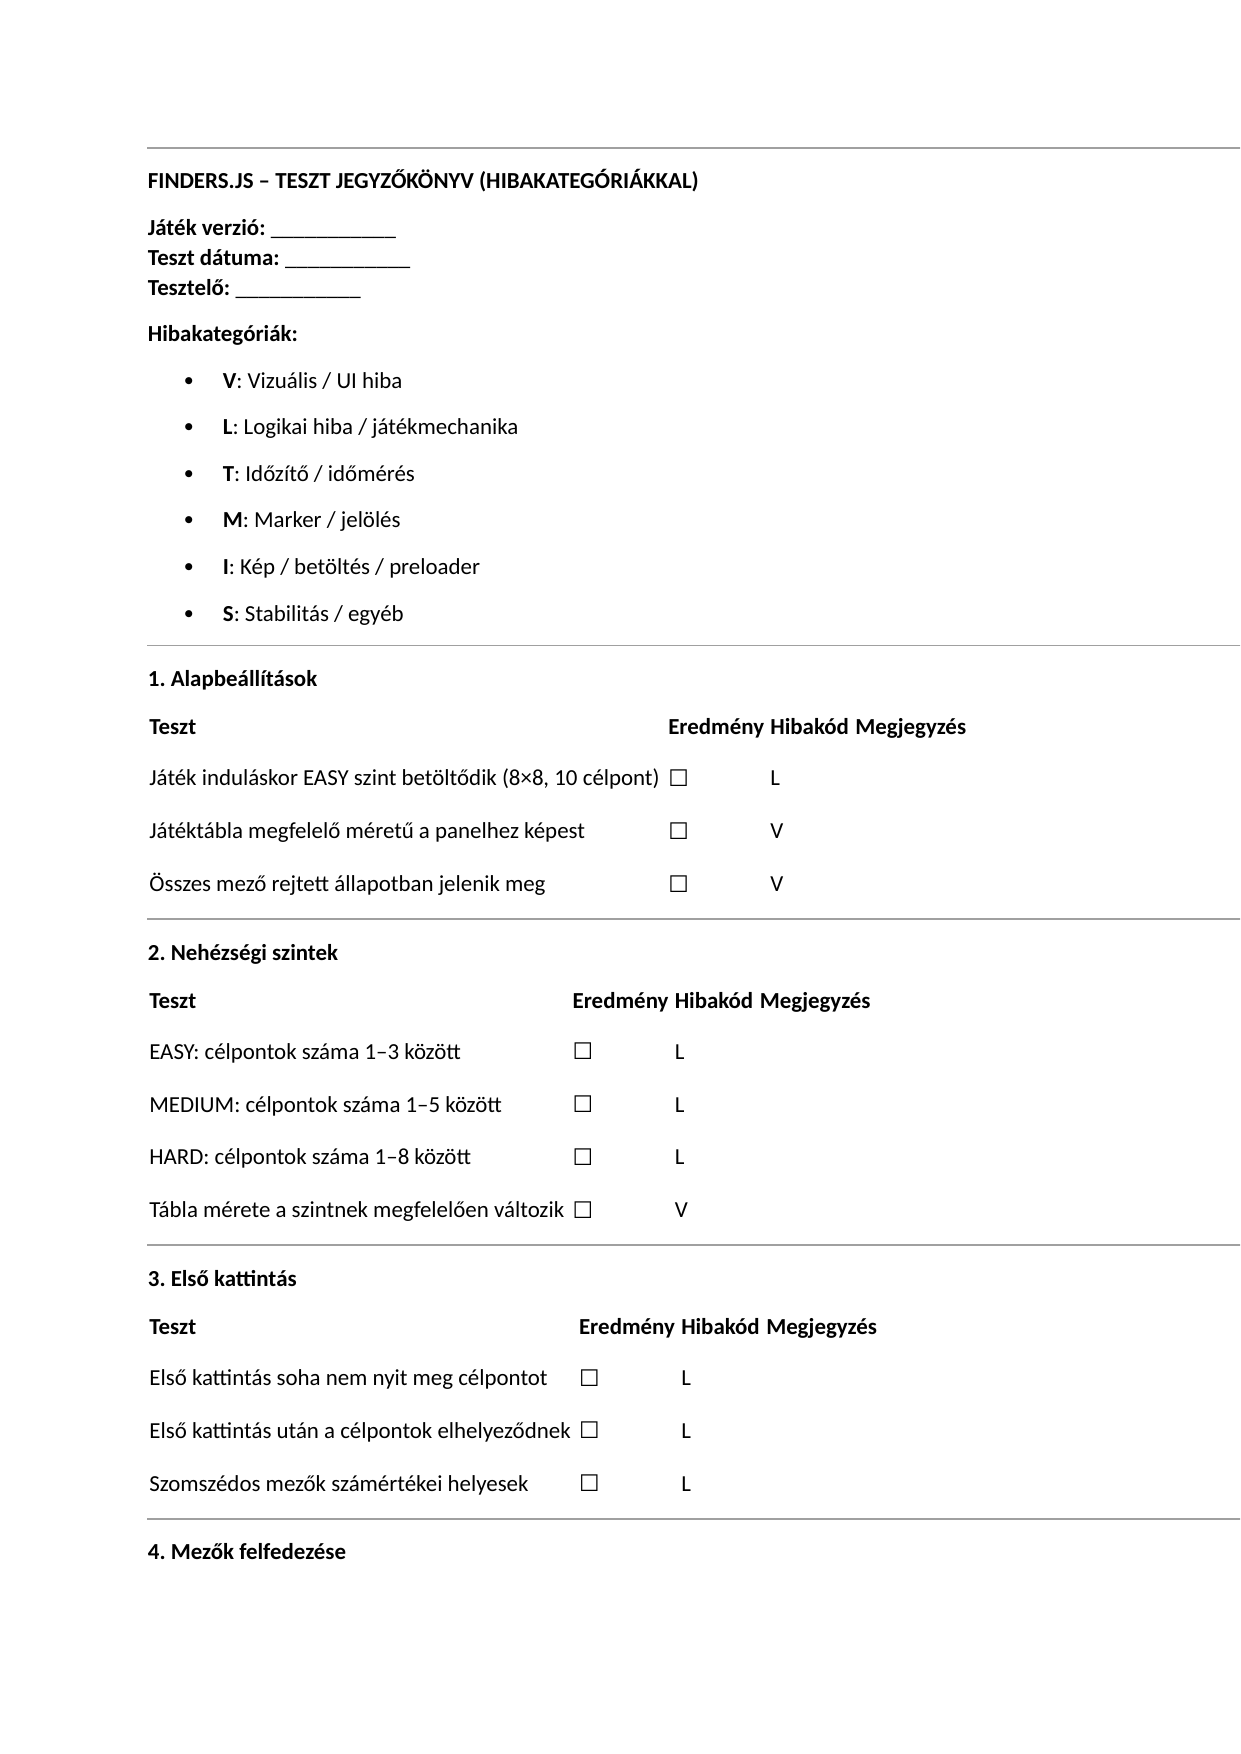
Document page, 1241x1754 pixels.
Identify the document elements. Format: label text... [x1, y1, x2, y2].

table_cell Első kattintás soha nem nyit meg célpontot [148, 1360, 577, 1413]
table_cell ☐ [666, 866, 768, 918]
table_cell [854, 866, 972, 918]
table_cell ☐ [666, 813, 768, 866]
list L: Logikai hiba / játékmechanika [185, 412, 1093, 441]
table_cell Szomszédos mezők számértékei helyesek [148, 1466, 577, 1518]
table_cell EASY: célpontok száma 1–3 között [148, 1034, 571, 1087]
text 3. Első kattintás [148, 1264, 1093, 1292]
table_cell Tábla mérete a szintnek megfelelően változik [148, 1192, 571, 1244]
table_cell ☐ [571, 1139, 673, 1192]
table_cell Játék induláskor EASY szint betöltődik (8×8, 10 célpont) [148, 760, 666, 813]
list I: Kép / betöltés / preloader [185, 552, 1093, 580]
list T: Időzítő / időmérés [185, 459, 1093, 487]
table_header Eredmény [666, 711, 768, 760]
table_cell ☐ [577, 1360, 679, 1413]
table_header Teszt [148, 1310, 577, 1360]
table_cell [854, 760, 972, 813]
table_cell L [673, 1034, 758, 1087]
table_cell [764, 1466, 883, 1518]
table_cell Játéktábla megfelelő méretű a panelhez képest [148, 813, 666, 866]
table_cell Összes mező rejtett állapotban jelenik meg [148, 866, 666, 918]
table_cell L [673, 1087, 758, 1139]
text 1. Alapbeállítások [148, 664, 1093, 692]
table_header Megjegyzés [758, 984, 877, 1034]
table_cell L [769, 760, 853, 813]
table_header Eredmény [571, 984, 673, 1034]
table_cell L [679, 1413, 764, 1466]
table_cell [758, 1139, 877, 1192]
table_cell ☐ [577, 1413, 679, 1466]
table_cell HARD: célpontok száma 1–8 között [148, 1139, 571, 1192]
text 2. Nehézségi szintek [148, 938, 1093, 966]
text FINDERS.JS – TESZT JEGYZŐKÖNYV (HIBAKATEGÓRIÁKKAL) [148, 166, 1093, 194]
list S: Stabilitás / egyéb [185, 599, 1093, 627]
text Játék verzió: ___________ Teszt dátuma: ___________ Tesztelő: ___________ [148, 213, 1093, 301]
table_cell V [769, 813, 853, 866]
table_cell [758, 1087, 877, 1139]
table_cell [854, 813, 972, 866]
table_cell L [673, 1139, 758, 1192]
table_cell ☐ [571, 1034, 673, 1087]
table_cell L [679, 1360, 764, 1413]
table_header Hibakód [679, 1310, 764, 1360]
table_cell [764, 1413, 883, 1466]
table_cell Első kattintás után a célpontok elhelyeződnek [148, 1413, 577, 1466]
table_header Hibakód [769, 711, 853, 760]
text Hibakategóriák: [148, 319, 1093, 347]
table_cell ☐ [571, 1087, 673, 1139]
table_header Eredmény [577, 1310, 679, 1360]
table_cell V [673, 1192, 758, 1244]
table_cell MEDIUM: célpontok száma 1–5 között [148, 1087, 571, 1139]
table_header Hibakód [673, 984, 758, 1034]
table_header Teszt [148, 711, 666, 760]
table_header Teszt [148, 984, 571, 1034]
table_cell V [769, 866, 853, 918]
table_header Megjegyzés [764, 1310, 883, 1360]
text 4. Mezők felfedezése [148, 1537, 1093, 1565]
table_cell [758, 1192, 877, 1244]
table_cell ☐ [666, 760, 768, 813]
table_cell L [679, 1466, 764, 1518]
table_header Megjegyzés [854, 711, 972, 760]
table_cell ☐ [571, 1192, 673, 1244]
list V: Vizuális / UI hiba [185, 366, 1093, 394]
list M: Marker / jelölés [185, 506, 1093, 534]
table_cell [764, 1360, 883, 1413]
table_cell ☐ [577, 1466, 679, 1518]
table_cell [758, 1034, 877, 1087]
